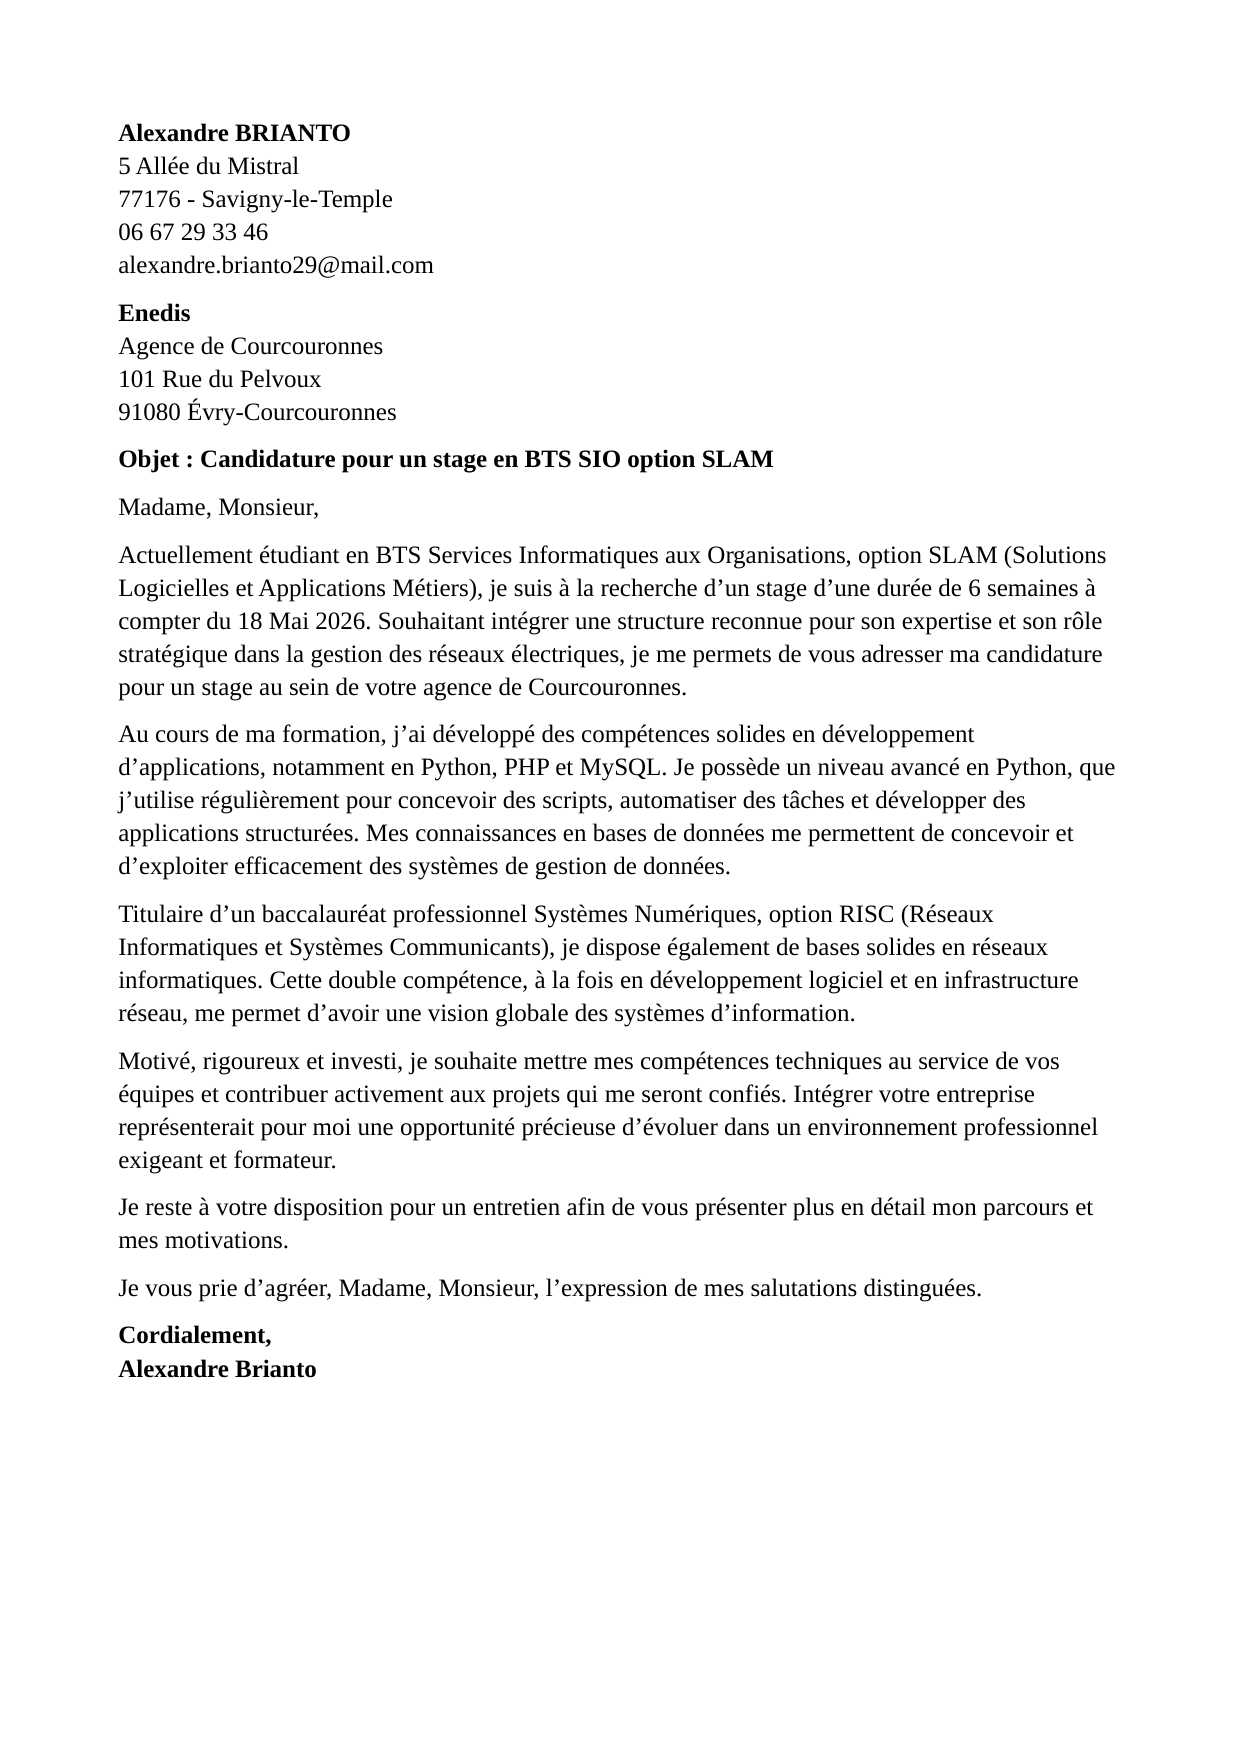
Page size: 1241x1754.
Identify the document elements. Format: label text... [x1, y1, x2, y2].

text Objet : Candidature pour un stage en BTS SIO option SLAM [118, 444, 1122, 473]
text Alexandre BRIANTO 5 Allée du Mistral 77176 - Savigny-le-Temple 06 67 29 33 46 alexandre.brianto29@mail.com [118, 118, 1122, 279]
text Enedis Agence de Courcouronnes 101 Rue du Pelvoux 91080 Évry-Courcouronnes [118, 298, 1122, 426]
text Je reste à votre disposition pour un entretien afin de vous présenter plus en détail mon parcours et mes motivations. [118, 1192, 1122, 1254]
text Madame, Monsieur, [118, 492, 1122, 521]
text Cordialement, Alexandre Brianto [118, 1321, 1122, 1382]
text Titulaire d’un baccalauréat professionnel Systèmes Numériques, option RISC (Réseaux Informatiques et Systèmes Communicants), je dispose également de bases solides en réseaux informatiques. Cette double compétence, à la fois en développement logiciel et en infrastructure réseau, me permet d’avoir une vision globale des systèmes d’information. [118, 899, 1122, 1027]
text Motivé, rigoureux et investi, je souhaite mettre mes compétences techniques au service de vos équipes et contribuer activement aux projets qui me seront confiés. Intégrer votre entreprise représenterait pour moi une opportunité précieuse d’évoluer dans un environnement professionnel exigeant et formateur. [118, 1046, 1122, 1173]
text Au cours de ma formation, j’ai développé des compétences solides en développement d’applications, notamment en Python, PHP et MySQL. Je possède un niveau avancé en Python, que j’utilise régulièrement pour concevoir des scripts, automatiser des tâches et développer des applications structurées. Mes connaissances en bases de données me permettent de concevoir et d’exploiter efficacement des systèmes de gestion de données. [118, 719, 1122, 880]
text Actuellement étudiant en BTS Services Informatiques aux Organisations, option SLAM (Solutions Logicielles et Applications Métiers), je suis à la recherche d’un stage d’une durée de 6 semaines à compter du 18 Mai 2026. Souhaitant intégrer une structure reconnue pour son expertise et son rôle stratégique dans la gestion des réseaux électriques, je me permets de vous adresser ma candidature pour un stage au sein de votre agence de Courcouronnes. [118, 540, 1122, 701]
text Je vous prie d’agréer, Madame, Monsieur, l’expression de mes salutations distinguées. [118, 1273, 1122, 1302]
